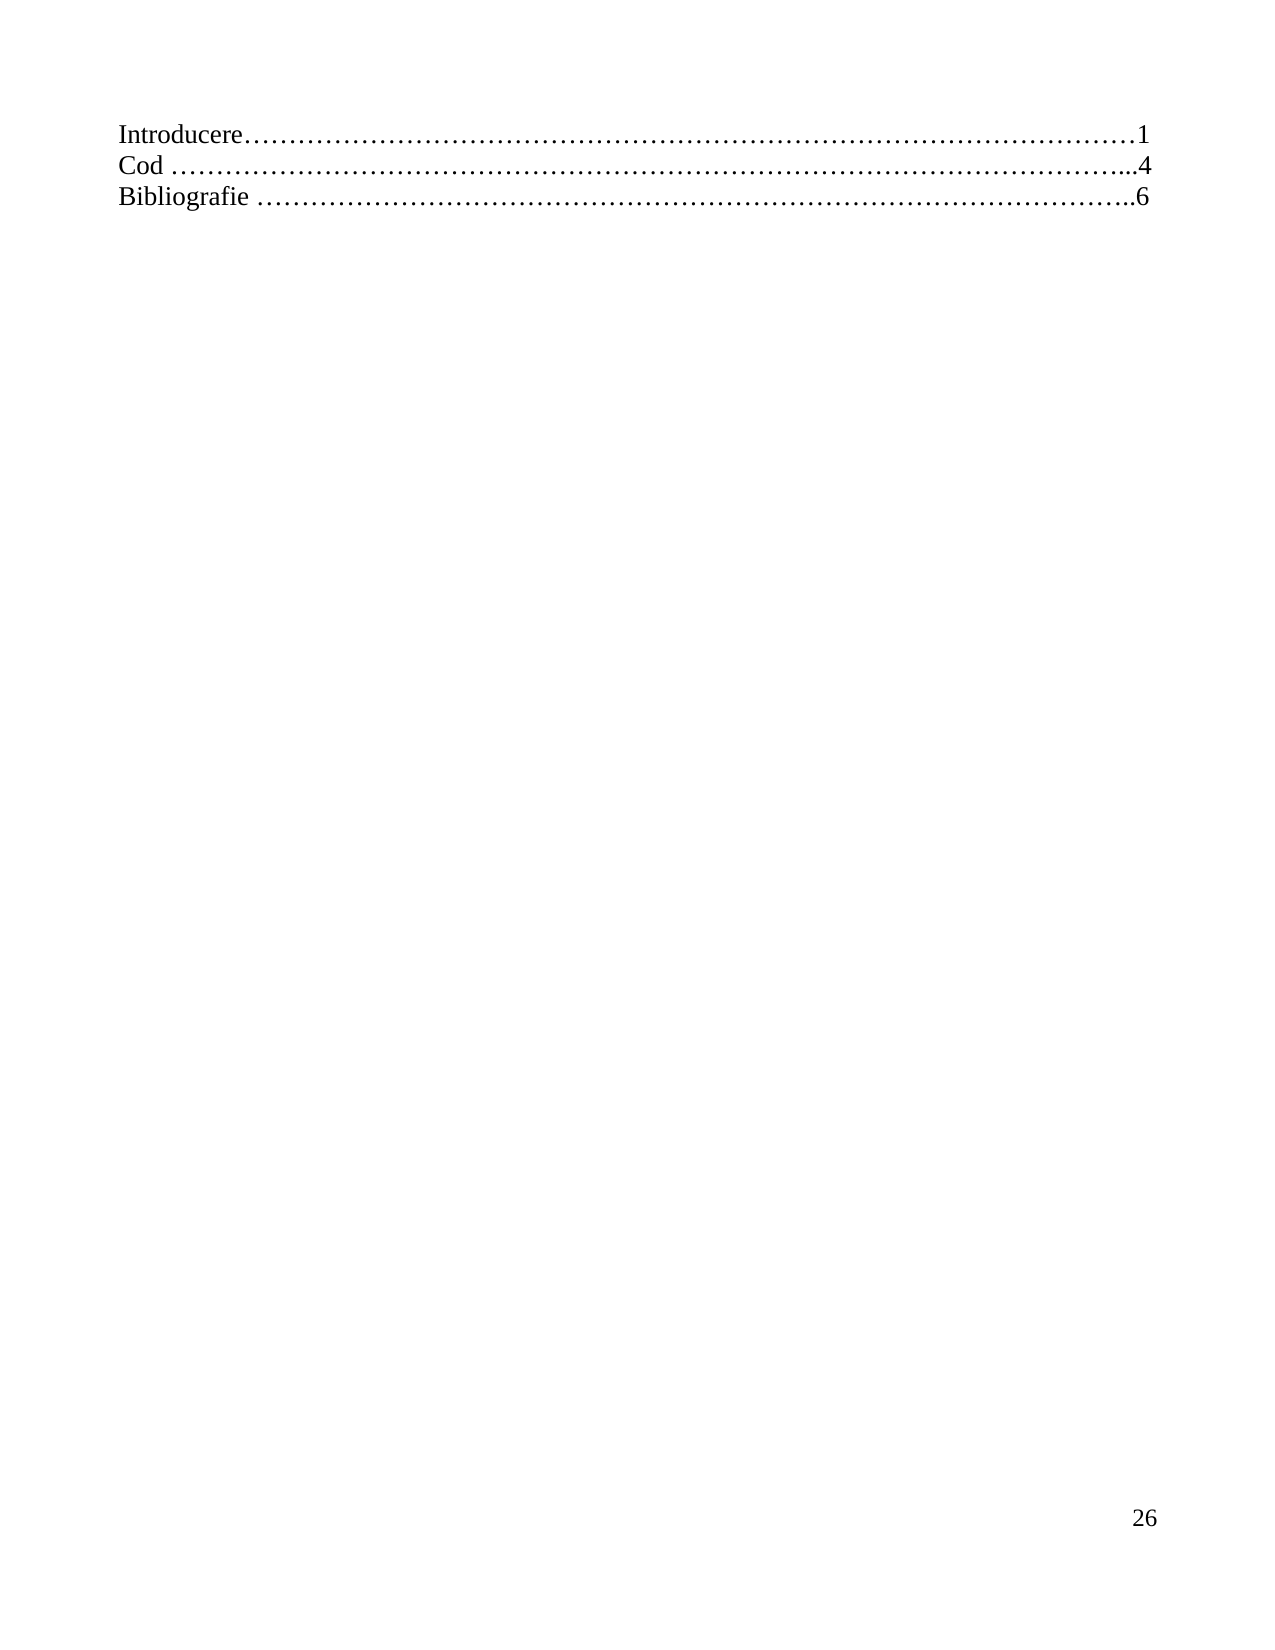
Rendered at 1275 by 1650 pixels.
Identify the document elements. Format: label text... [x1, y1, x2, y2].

text Introducere………………………………………………………………………………………1 Cod ……………………………………………………………………………………………...4 [118, 118, 1157, 180]
text Bibliografie ……………………………………………………………………………………..6 [118, 180, 1157, 212]
